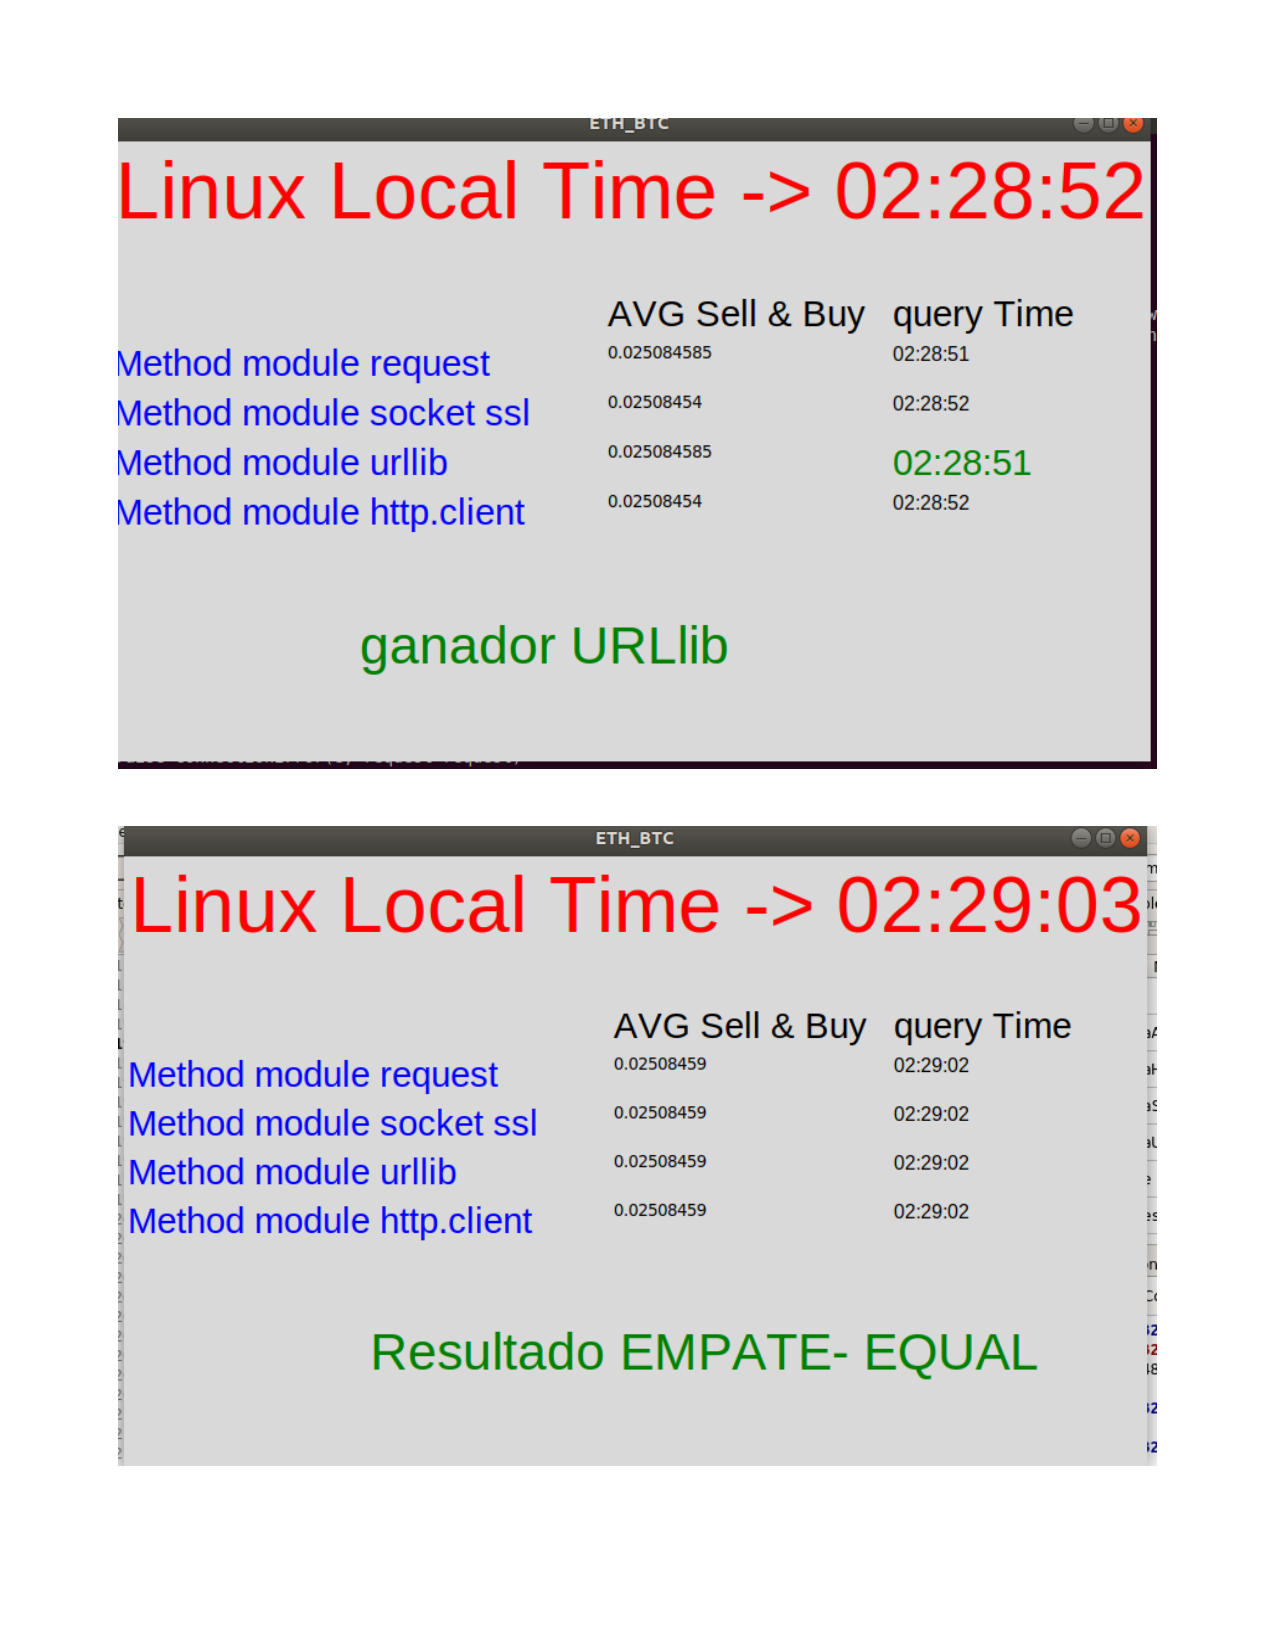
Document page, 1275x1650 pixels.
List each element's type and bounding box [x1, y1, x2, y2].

picture [118, 826, 1157, 1466]
picture [118, 118, 1157, 769]
